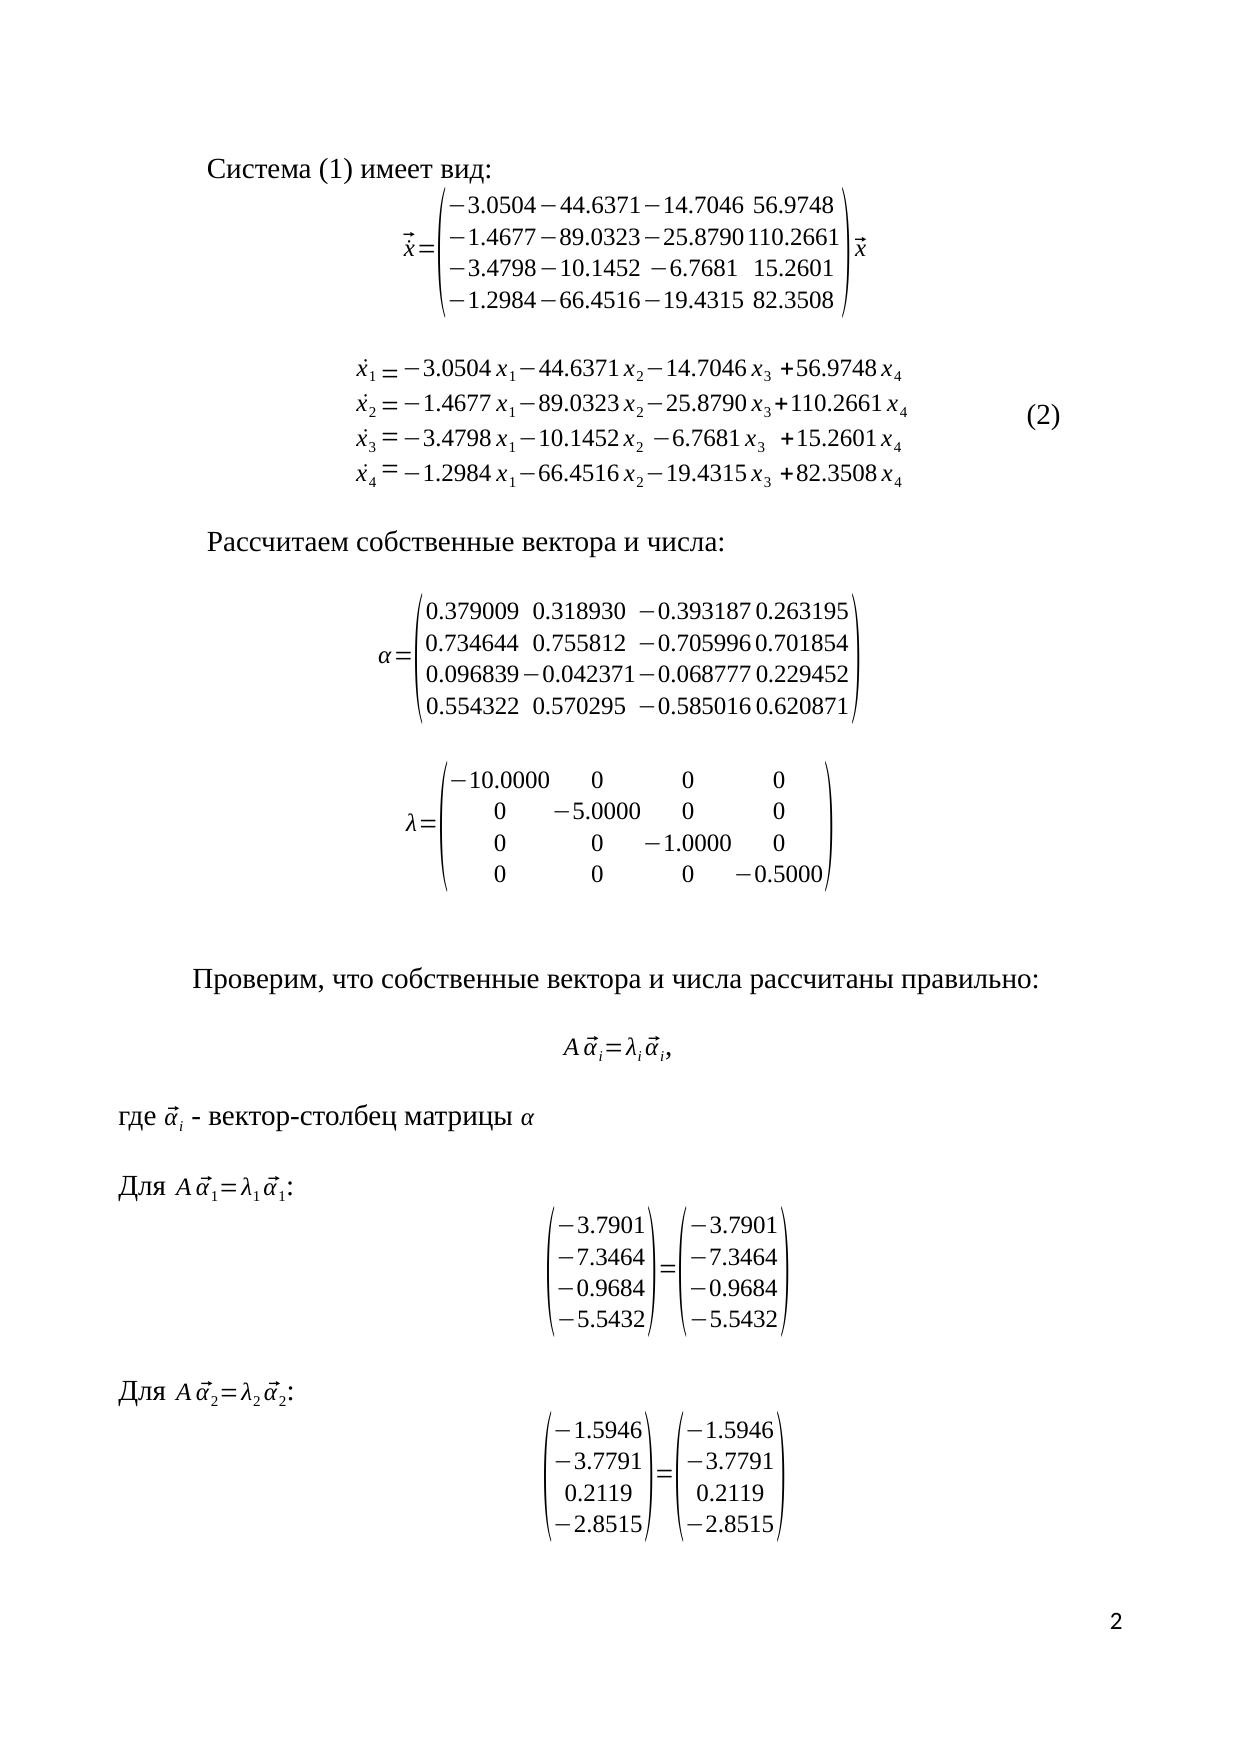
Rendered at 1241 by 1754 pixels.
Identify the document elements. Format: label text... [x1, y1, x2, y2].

text Для : [118, 1168, 1122, 1205]
text , [118, 1028, 1122, 1065]
text где - вектор-столбец матрицы [118, 1098, 1122, 1135]
text (2) [59, 353, 1122, 491]
text Для : [118, 1373, 1122, 1409]
text Рассчитаем собственные вектора и числа: [118, 524, 1122, 558]
text Система (1) имеет вид: [118, 152, 1122, 185]
text Проверим, что собственные вектора и числа рассчитаны правильно: [118, 961, 1122, 995]
